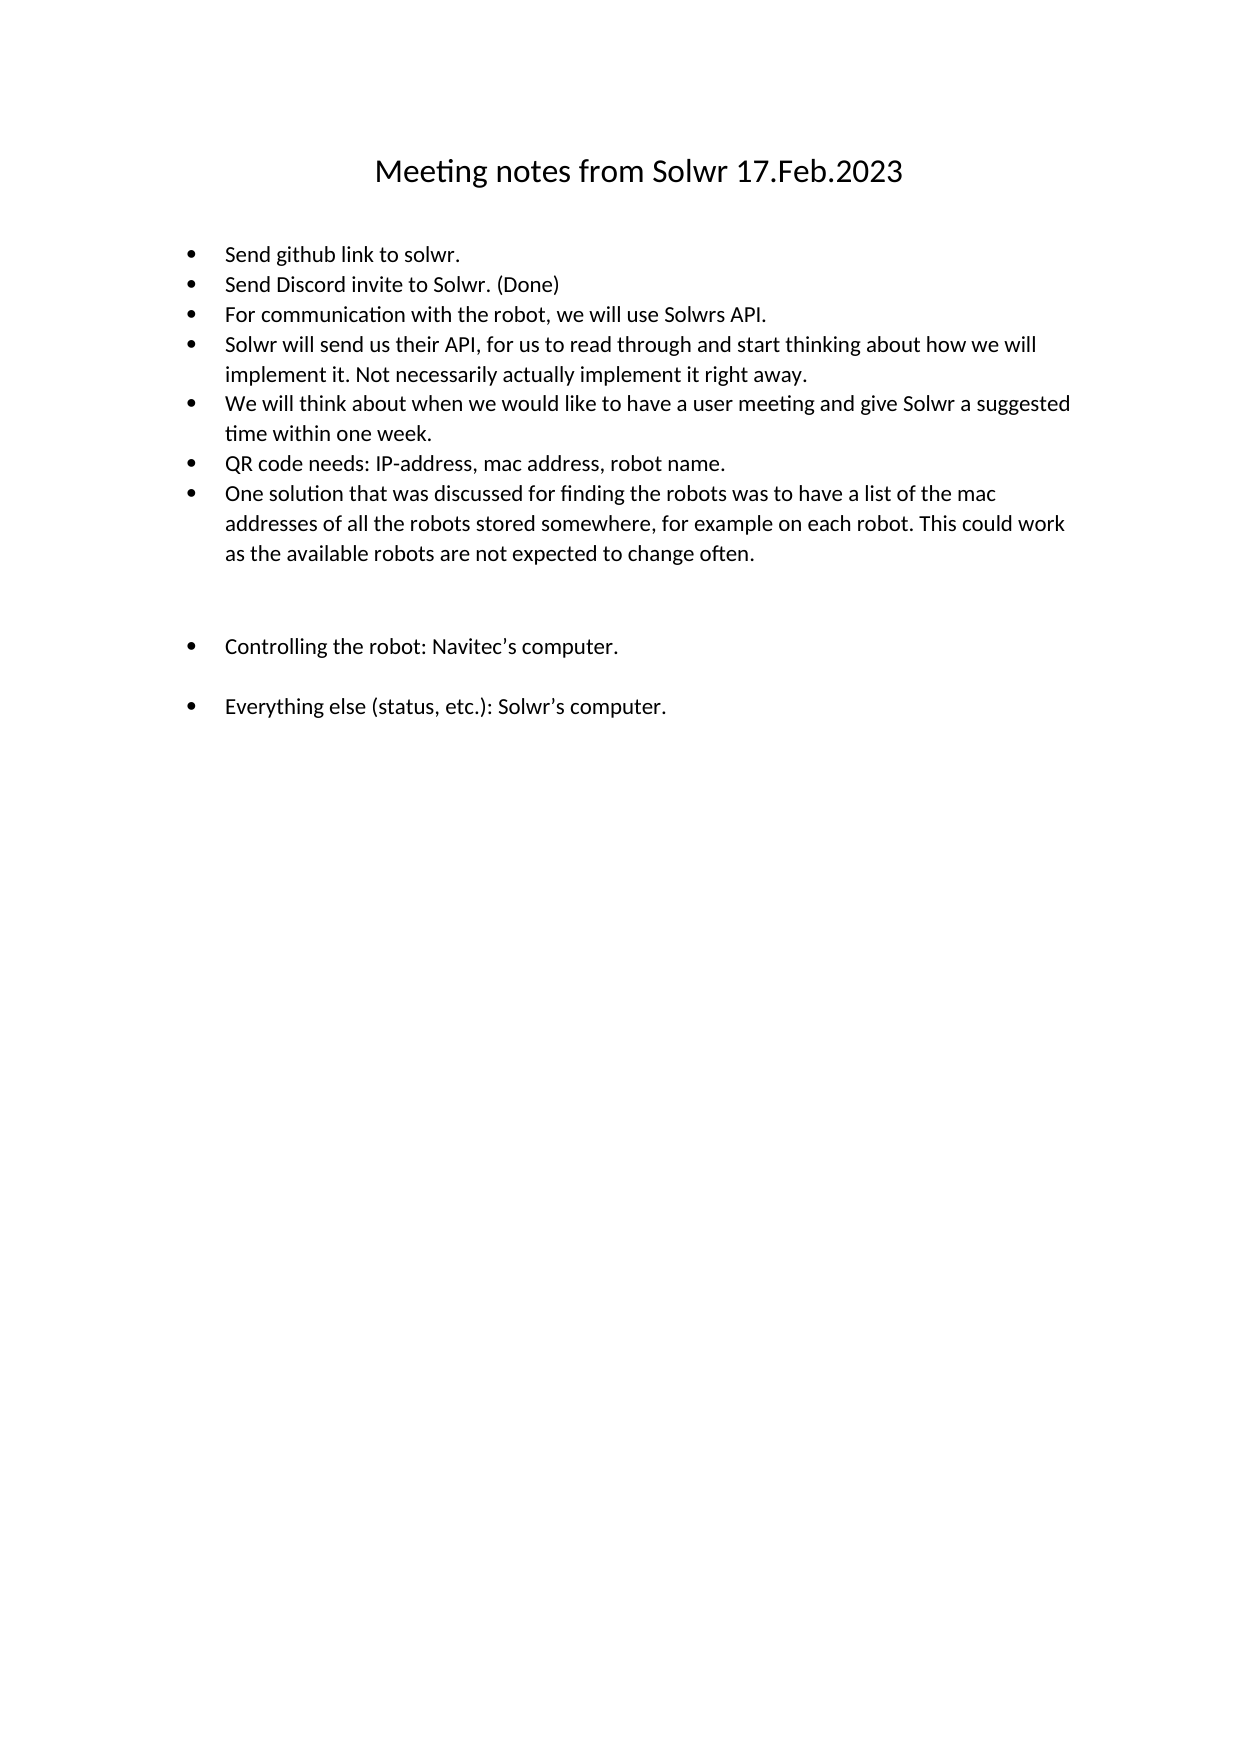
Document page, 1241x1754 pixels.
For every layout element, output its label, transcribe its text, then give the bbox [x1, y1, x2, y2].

list Send Discord invite to Solwr. (Done) [187, 270, 1090, 298]
list Solwr will send us their API, for us to read through and start thinking about how we will implement it. Not necessarily actually implement it right away. [187, 330, 1090, 388]
list For communication with the robot, we will use Solwrs API. [187, 300, 1090, 328]
list QR code needs: IP-address, mac address, robot name. [187, 449, 1090, 477]
list One solution that was discussed for finding the robots was to have a list of the mac addresses of all the robots stored somewhere, for example on each robot. This could work as the available robots are not expected to change often. [187, 479, 1090, 567]
list Send github link to solwr. [187, 240, 1090, 268]
list Everything else (status, etc.): Solwr’s computer. [187, 692, 1090, 720]
text Meeting notes from Solwr 17.Feb.2023 [187, 150, 1090, 191]
list Controlling the robot: Navitec’s computer. [187, 632, 1090, 660]
list We will think about when we would like to have a user meeting and give Solwr a suggested time within one week. [187, 389, 1090, 447]
